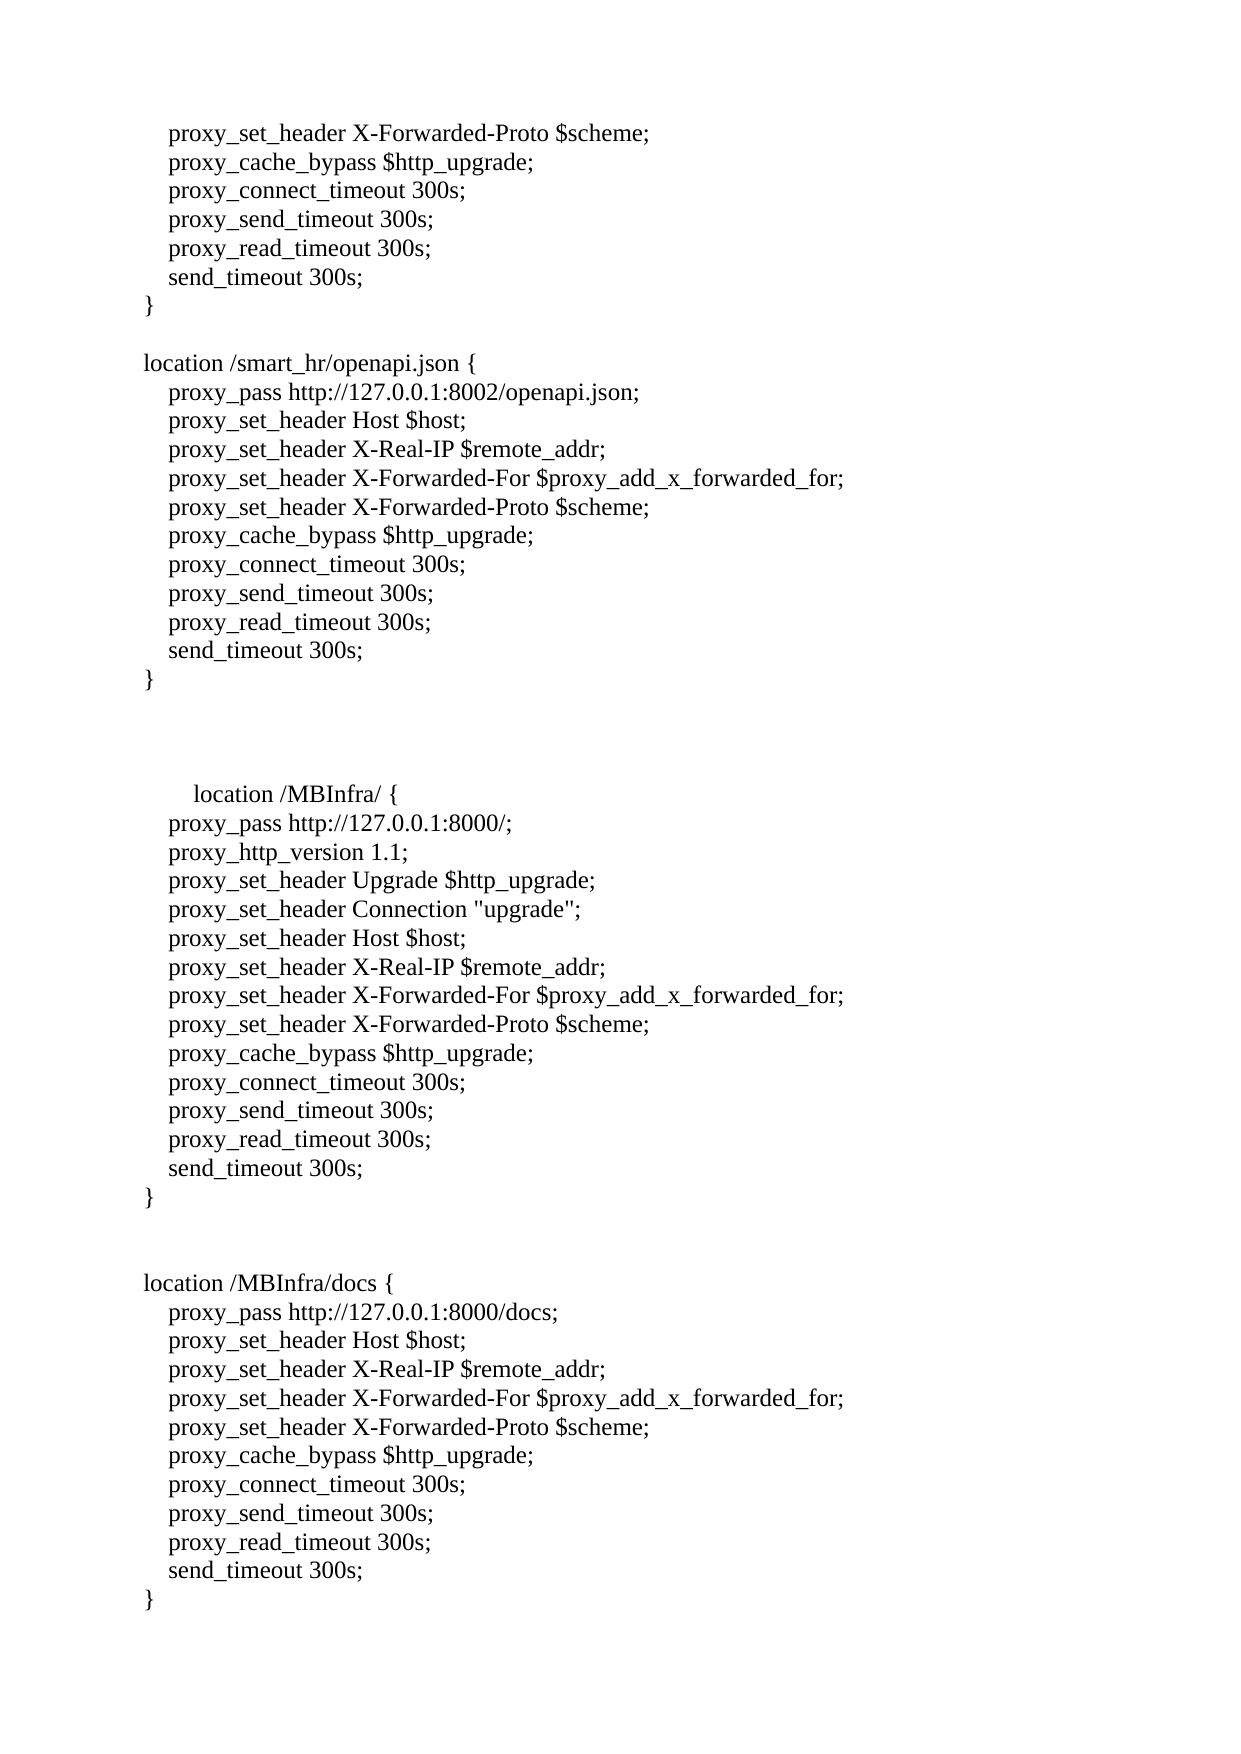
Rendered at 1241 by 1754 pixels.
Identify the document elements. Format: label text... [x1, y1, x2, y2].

text } [118, 664, 1122, 693]
text proxy_set_header Host $host; [118, 923, 1122, 952]
text proxy_set_header X-Forwarded-For $proxy_add_x_forwarded_for; [118, 981, 1122, 1009]
text proxy_cache_bypass $http_upgrade; [118, 521, 1122, 549]
text send_timeout 300s; [118, 1153, 1122, 1182]
text } [118, 1584, 1122, 1613]
text proxy_read_timeout 300s; [118, 1124, 1122, 1153]
text proxy_read_timeout 300s; [118, 607, 1122, 636]
text proxy_send_timeout 300s; [118, 1498, 1122, 1527]
text proxy_set_header Connection "upgrade"; [118, 894, 1122, 923]
text location /MBInfra/docs { [118, 1268, 1122, 1297]
text proxy_set_header X-Forwarded-Proto $scheme; [118, 118, 1122, 147]
text proxy_send_timeout 300s; [118, 204, 1122, 233]
text proxy_set_header X-Real-IP $remote_addr; [118, 952, 1122, 981]
text proxy_pass http://127.0.0.1:8002/openapi.json; [118, 377, 1122, 406]
text proxy_send_timeout 300s; [118, 1096, 1122, 1124]
text proxy_send_timeout 300s; [118, 578, 1122, 607]
text } [118, 1182, 1122, 1211]
text proxy_set_header Upgrade $http_upgrade; [118, 866, 1122, 894]
text proxy_connect_timeout 300s; [118, 176, 1122, 204]
text proxy_set_header X-Forwarded-Proto $scheme; [118, 1009, 1122, 1038]
text send_timeout 300s; [118, 1556, 1122, 1584]
text send_timeout 300s; [118, 636, 1122, 664]
text send_timeout 300s; [118, 262, 1122, 291]
text proxy_set_header X-Forwarded-For $proxy_add_x_forwarded_for; [118, 1383, 1122, 1412]
text proxy_set_header X-Real-IP $remote_addr; [118, 434, 1122, 463]
text proxy_set_header Host $host; [118, 1326, 1122, 1354]
text proxy_read_timeout 300s; [118, 1527, 1122, 1556]
text location /smart_hr/openapi.json { [118, 348, 1122, 377]
text proxy_read_timeout 300s; [118, 233, 1122, 262]
text proxy_connect_timeout 300s; [118, 549, 1122, 578]
text proxy_set_header X-Real-IP $remote_addr; [118, 1354, 1122, 1383]
text proxy_cache_bypass $http_upgrade; [118, 1038, 1122, 1067]
text proxy_pass http://127.0.0.1:8000/; [118, 808, 1122, 837]
text proxy_set_header Host $host; [118, 406, 1122, 434]
text proxy_connect_timeout 300s; [118, 1469, 1122, 1498]
text proxy_set_header X-Forwarded-Proto $scheme; [118, 1412, 1122, 1441]
text } [118, 291, 1122, 319]
text proxy_set_header X-Forwarded-For $proxy_add_x_forwarded_for; [118, 463, 1122, 492]
text proxy_cache_bypass $http_upgrade; [118, 147, 1122, 176]
text proxy_connect_timeout 300s; [118, 1067, 1122, 1096]
text proxy_pass http://127.0.0.1:8000/docs; [118, 1297, 1122, 1326]
text location /MBInfra/ { [118, 779, 1122, 808]
text proxy_set_header X-Forwarded-Proto $scheme; [118, 492, 1122, 521]
text proxy_cache_bypass $http_upgrade; [118, 1441, 1122, 1469]
text proxy_http_version 1.1; [118, 837, 1122, 866]
